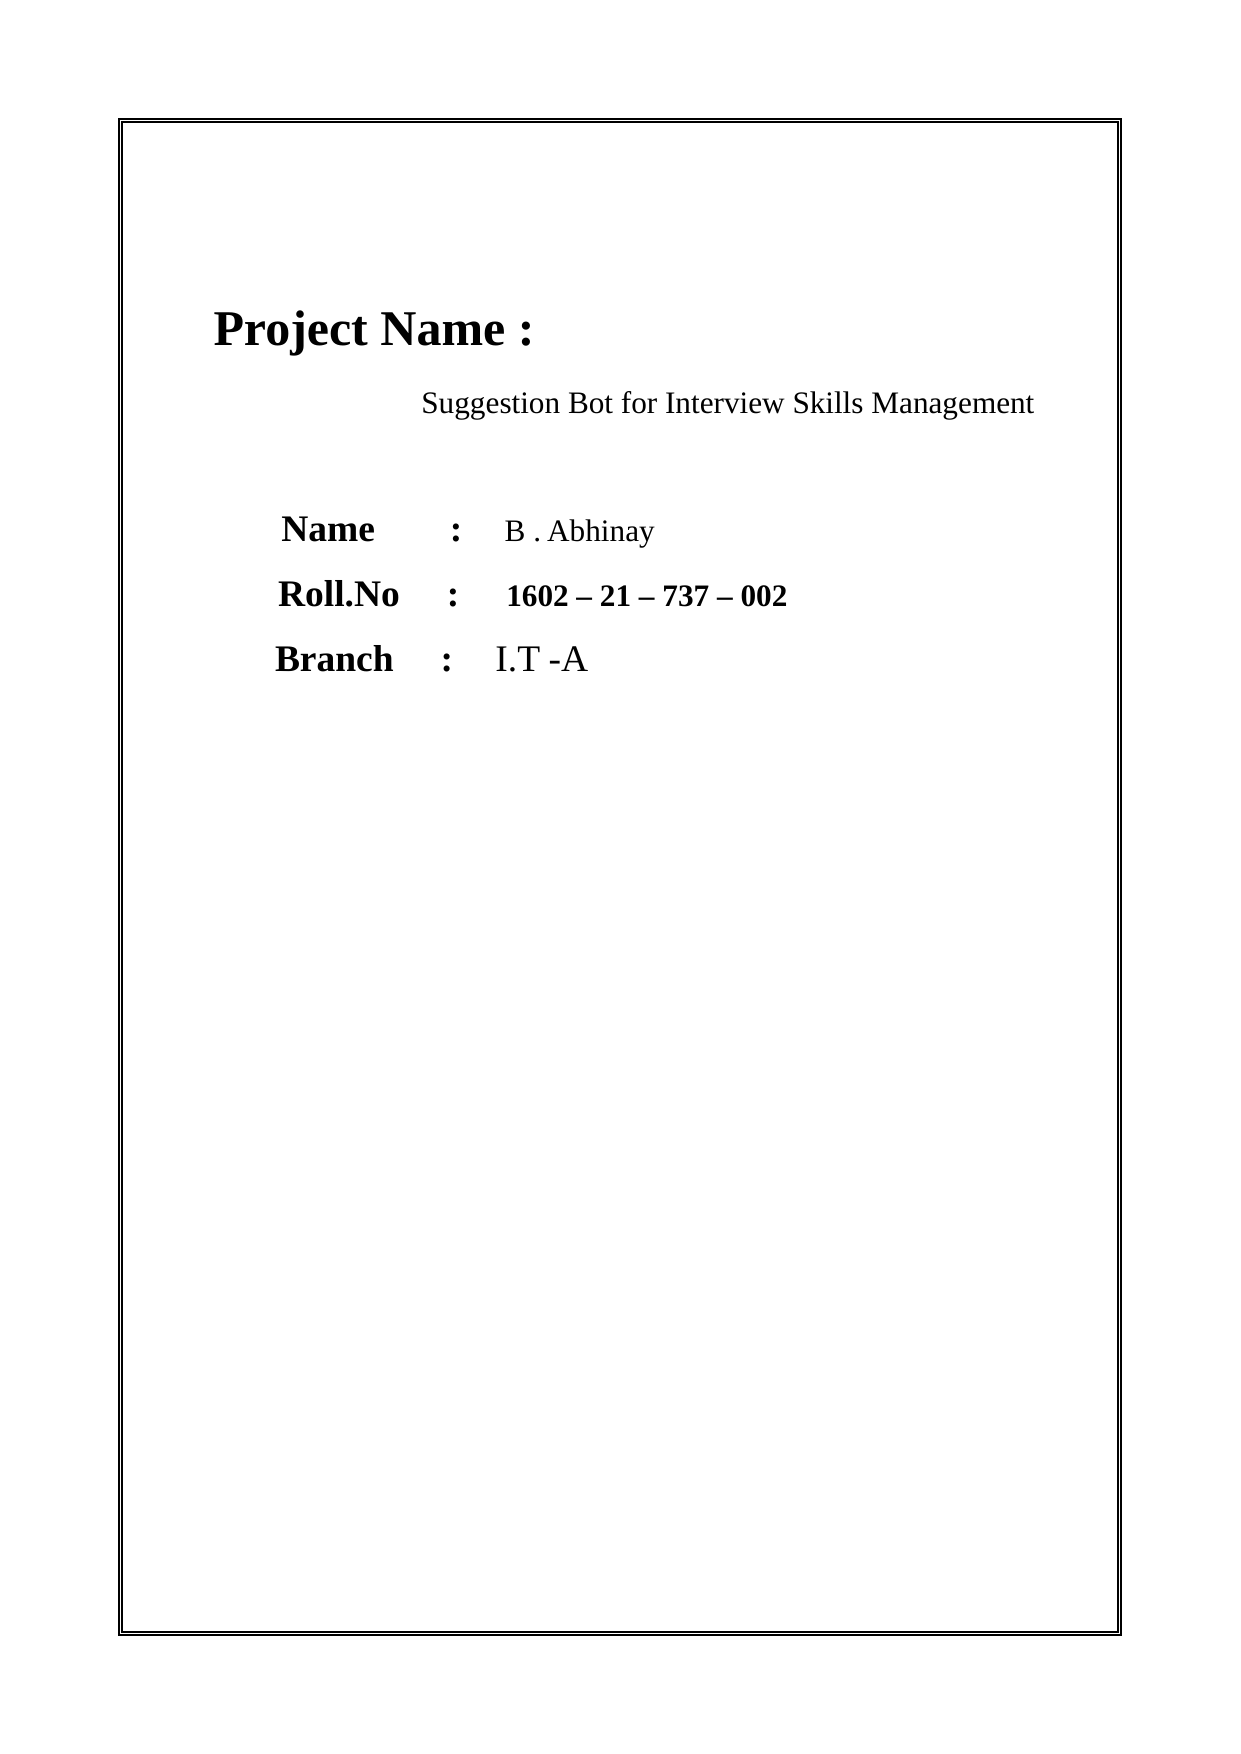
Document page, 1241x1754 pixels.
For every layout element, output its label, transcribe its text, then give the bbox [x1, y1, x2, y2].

text Project Name : [126, 298, 1114, 356]
text Name : B . Abhinay [126, 507, 1114, 550]
text Suggestion Bot for Interview Skills Management [126, 384, 1114, 421]
text Branch : I.T -A [126, 636, 1114, 679]
text Roll.No : 1602 – 21 – 737 – 002 [126, 571, 1114, 614]
